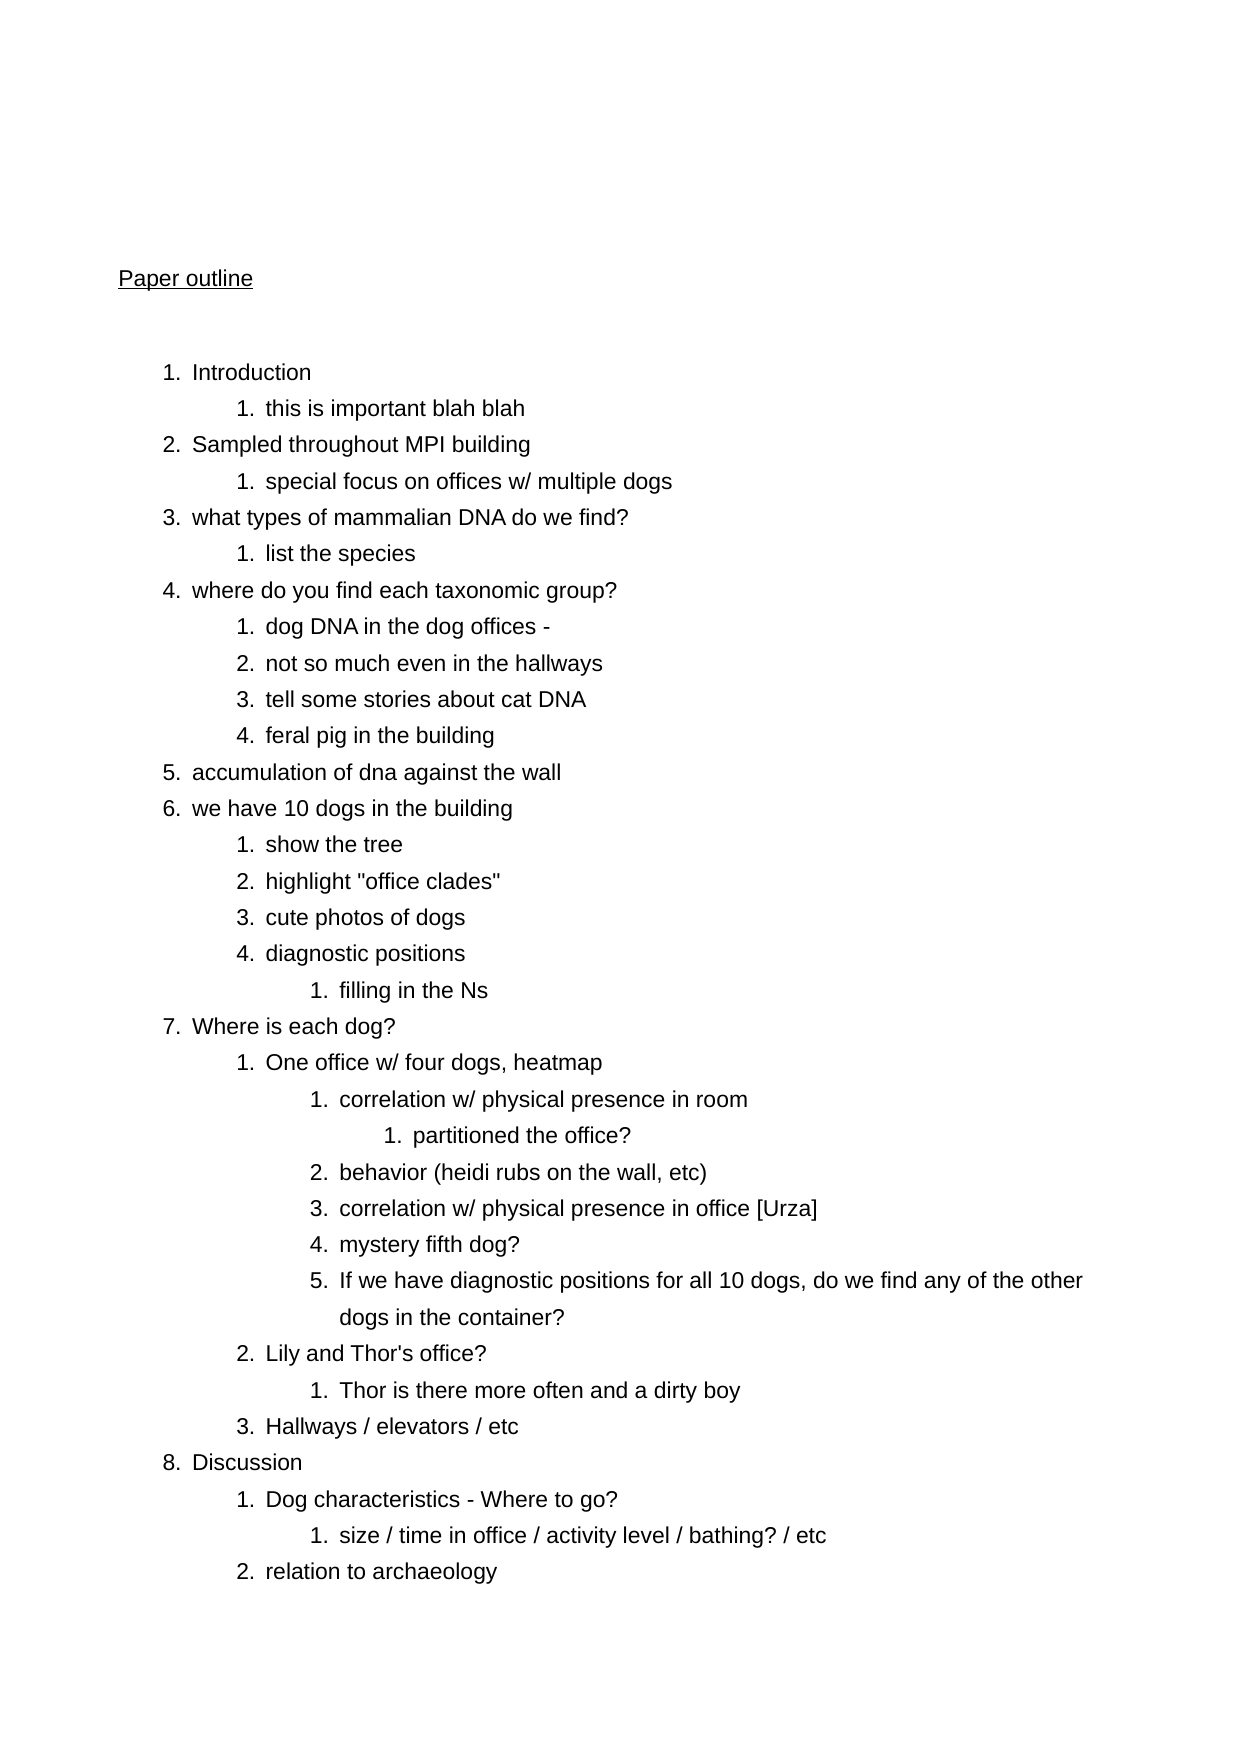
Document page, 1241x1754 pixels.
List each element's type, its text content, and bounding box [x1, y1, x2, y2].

list tell some stories about cat DNA [236, 686, 1122, 712]
list Where is each dog? [162, 1013, 1122, 1039]
list correlation w/ physical presence in room [309, 1086, 1122, 1112]
list size / time in office / activity level / bathing? / etc [309, 1522, 1122, 1548]
list dog DNA in the dog offices - [236, 613, 1122, 639]
list we have 10 dogs in the building [162, 795, 1122, 821]
list where do you find each taxonomic group? [162, 577, 1122, 603]
list Lily and Thor's office? [236, 1340, 1122, 1367]
list Hallways / elevators / etc [236, 1413, 1122, 1439]
list One office w/ four dogs, heatmap [236, 1049, 1122, 1076]
list Dog characteristics - Where to go? [236, 1486, 1122, 1512]
list highlight "office clades" [236, 868, 1122, 894]
list this is important blah blah [236, 395, 1122, 421]
list special focus on offices w/ multiple dogs [236, 468, 1122, 494]
list accumulation of dna against the wall [162, 758, 1122, 785]
list partitioned the office? [383, 1122, 1122, 1148]
list list the species [236, 540, 1122, 567]
list Introduction [162, 359, 1122, 385]
list cute photos of dogs [236, 904, 1122, 930]
subtitle Paper outline [118, 265, 1122, 291]
list relation to archaeology [236, 1558, 1122, 1585]
list Discussion [162, 1449, 1122, 1476]
list correlation w/ physical presence in office [Urza] [309, 1195, 1122, 1221]
list feral pig in the building [236, 722, 1122, 748]
list diagnostic positions [236, 940, 1122, 967]
list filling in the Ns [309, 977, 1122, 1003]
list If we have diagnostic positions for all 10 dogs, do we find any of the other dogs in the container? [309, 1267, 1122, 1330]
list Thor is there more often and a dirty boy [309, 1377, 1122, 1403]
list not so much even in the hallways [236, 649, 1122, 676]
list what types of mammalian DNA do we find? [162, 504, 1122, 530]
list show the tree [236, 831, 1122, 858]
list Sampled throughout MPI building [162, 431, 1122, 458]
list mystery fifth dog? [309, 1231, 1122, 1257]
list behavior (heidi rubs on the wall, etc) [309, 1158, 1122, 1185]
